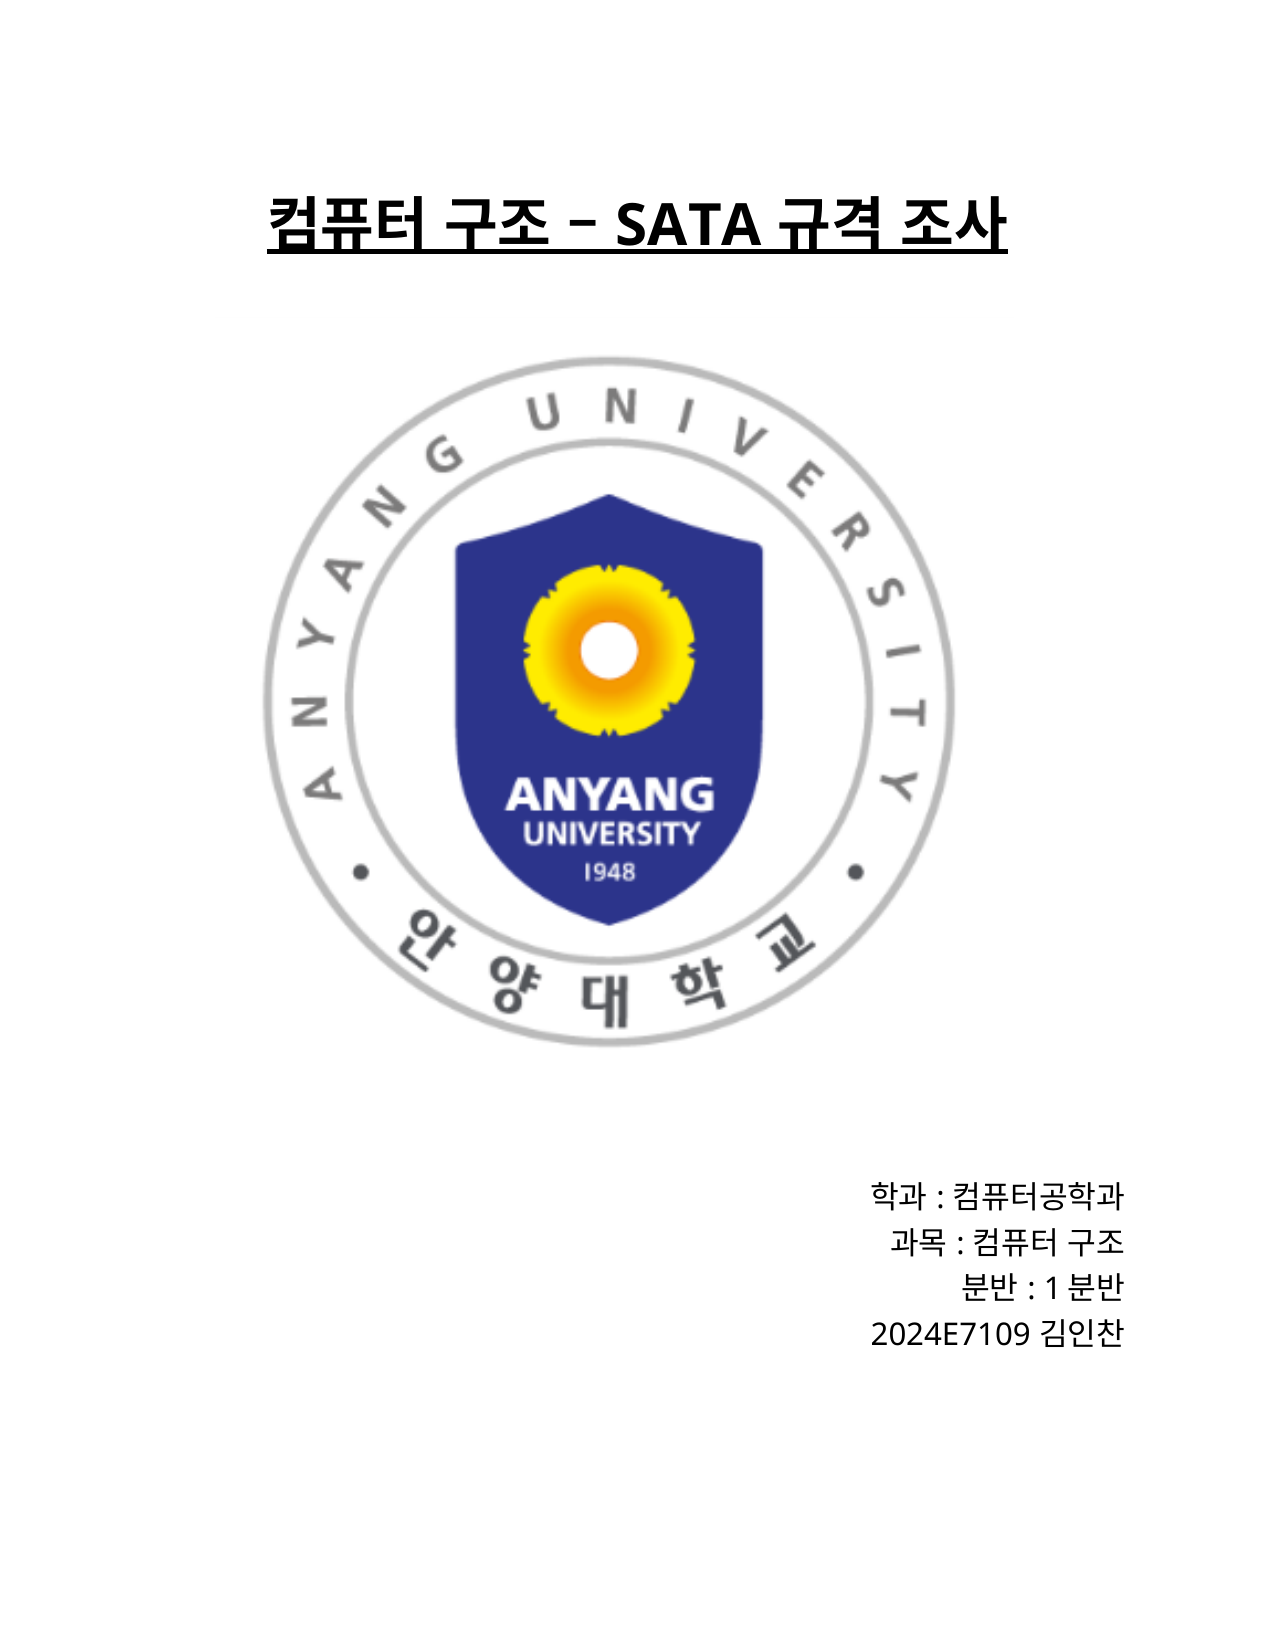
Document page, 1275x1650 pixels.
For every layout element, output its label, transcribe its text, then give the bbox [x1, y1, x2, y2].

text 분반 : 1분반 [150, 1263, 1125, 1309]
text 학과 : 컴퓨터공학과 [150, 1173, 1125, 1218]
text 과목 : 컴퓨터 구조 [150, 1218, 1125, 1263]
text 컴퓨터 구조 – SATA 규격 조사 [150, 177, 1125, 262]
text 2024E7109 김인찬 [150, 1309, 1125, 1354]
